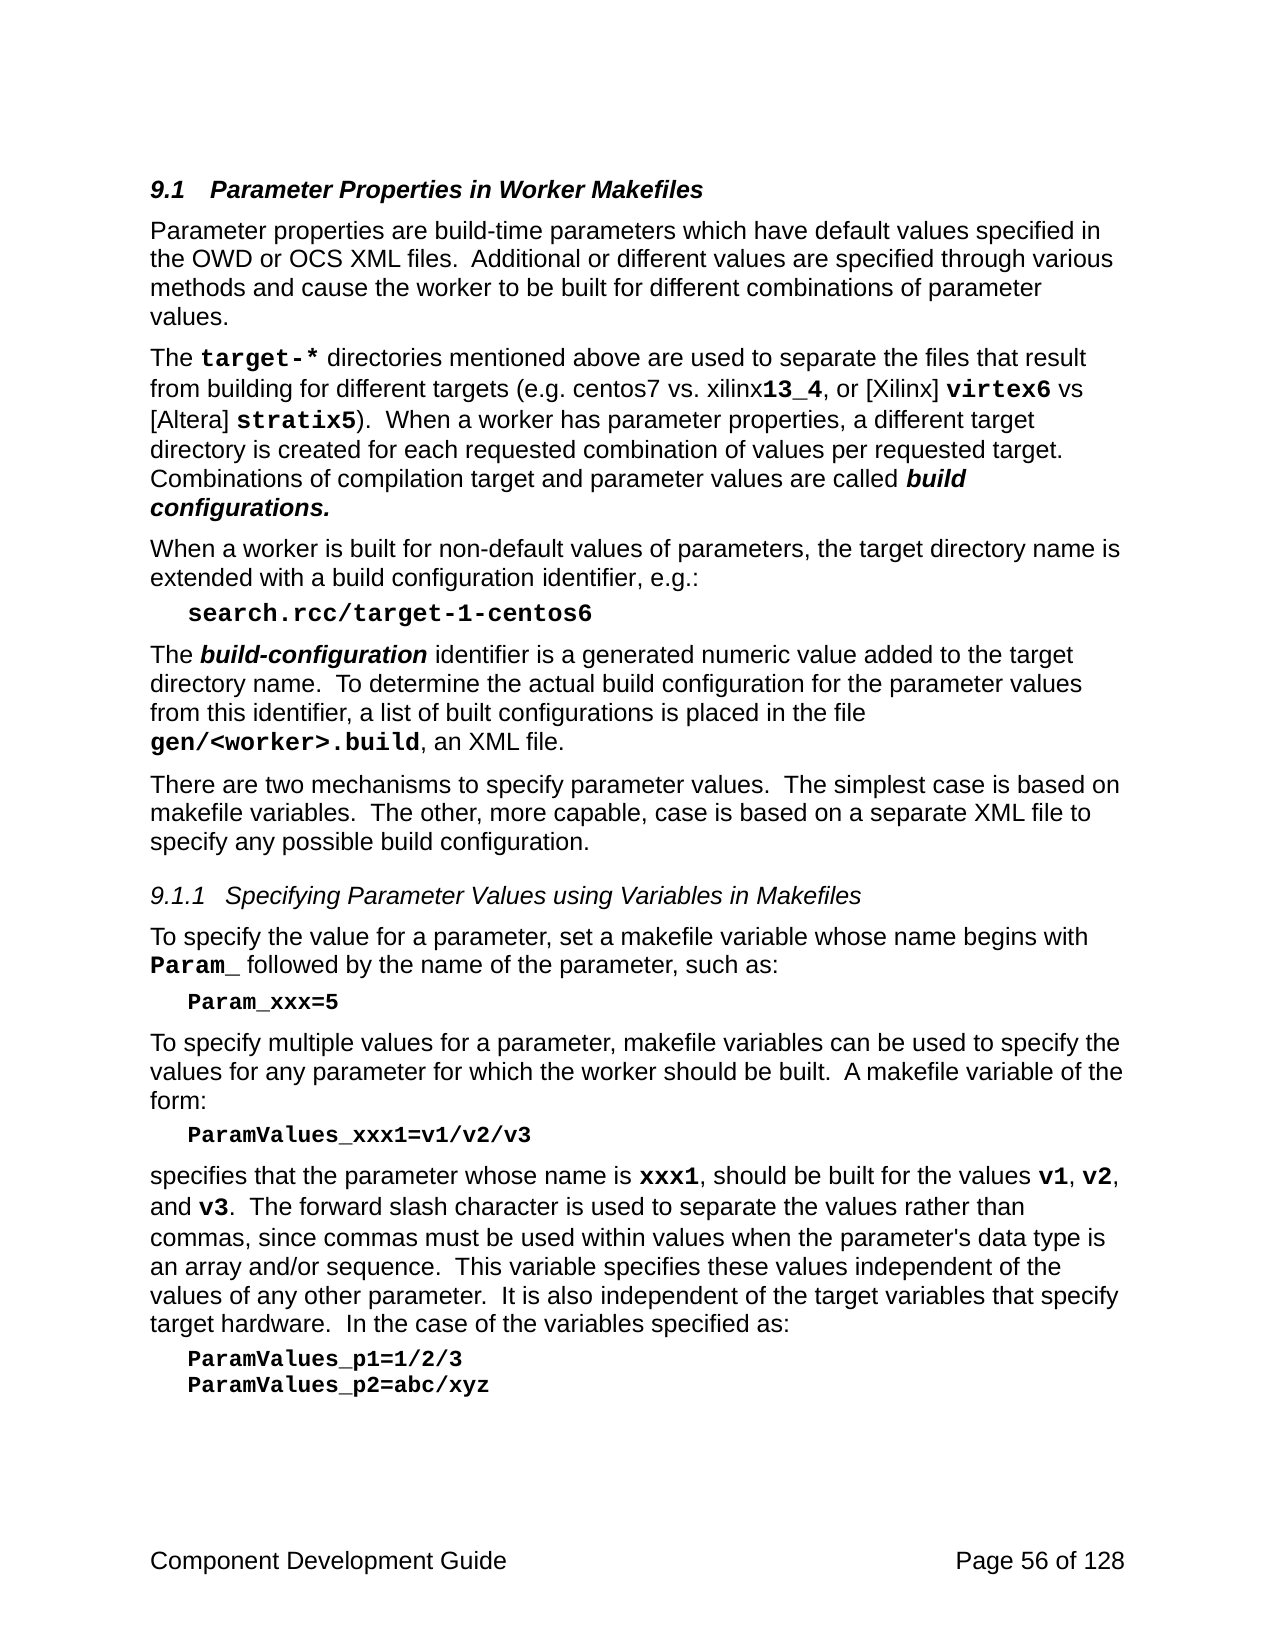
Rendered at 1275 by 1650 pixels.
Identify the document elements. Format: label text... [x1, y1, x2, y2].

text Parameter properties are build-time parameters which have default values specified in the OWD or OCS XML files. Additional or different values are specified through various methods and cause the worker to be built for different combinations of parameter values. [150, 216, 1125, 331]
text When a worker is built for non-default values of parameters, the target directory name is extended with a build configuration identifier, e.g.: [150, 534, 1125, 591]
text specifies that the parameter whose name is xxx1, should be built for the values v1, v2, and v3. The forward slash character is used to separate the values rather than commas, since commas must be used within values when the parameter's data type is an array and/or sequence. This variable specifies these values independent of the values of any other parameter. It is also independent of the target variables that specify target hardware. In the case of the variables specified as: [150, 1161, 1125, 1338]
text There are two mechanisms to specify parameter values. The simplest case is based on makefile variables. The other, more capable, case is based on a separate XML file to specify any possible build configuration. [150, 770, 1125, 856]
text Param_xxx=5 [187, 990, 1125, 1016]
text The target-* directories mentioned above are used to separate the files that result from building for different targets (e.g. centos7 vs. xilinx13_4, or [Xilinx] virtex6 vs [Altera] stratix5). When a worker has parameter properties, a different target directory is created for each requested combination of values per requested target. Combinations of compilation target and parameter values are called build configurations. [150, 343, 1125, 522]
text To specify the value for a parameter, set a makefile variable whose name begins with Param_ followed by the name of the parameter, such as: [150, 922, 1125, 981]
text ParamValues_xxx1=v1/v2/v3 [187, 1123, 1125, 1149]
text To specify multiple values for a parameter, makefile variables can be used to specify the values for any parameter for which the worker should be built. A makefile variable of the form: [150, 1028, 1125, 1114]
text search.rcc/target-1-centos6 [187, 600, 1125, 628]
text The build-configuration identifier is a generated numeric value added to the target directory name. To determine the actual build configuration for the parameter values from this identifier, a list of built configurations is placed in the file gen/<worker>.build, an XML file. [150, 641, 1125, 758]
subtitle Parameter Properties in Worker Makefiles [150, 175, 1125, 204]
subtitle Specifying Parameter Values using Variables in Makefiles [150, 881, 1125, 910]
text ParamValues_p1=1/2/3 ParamValues_p2=abc/xyz [187, 1347, 1125, 1399]
